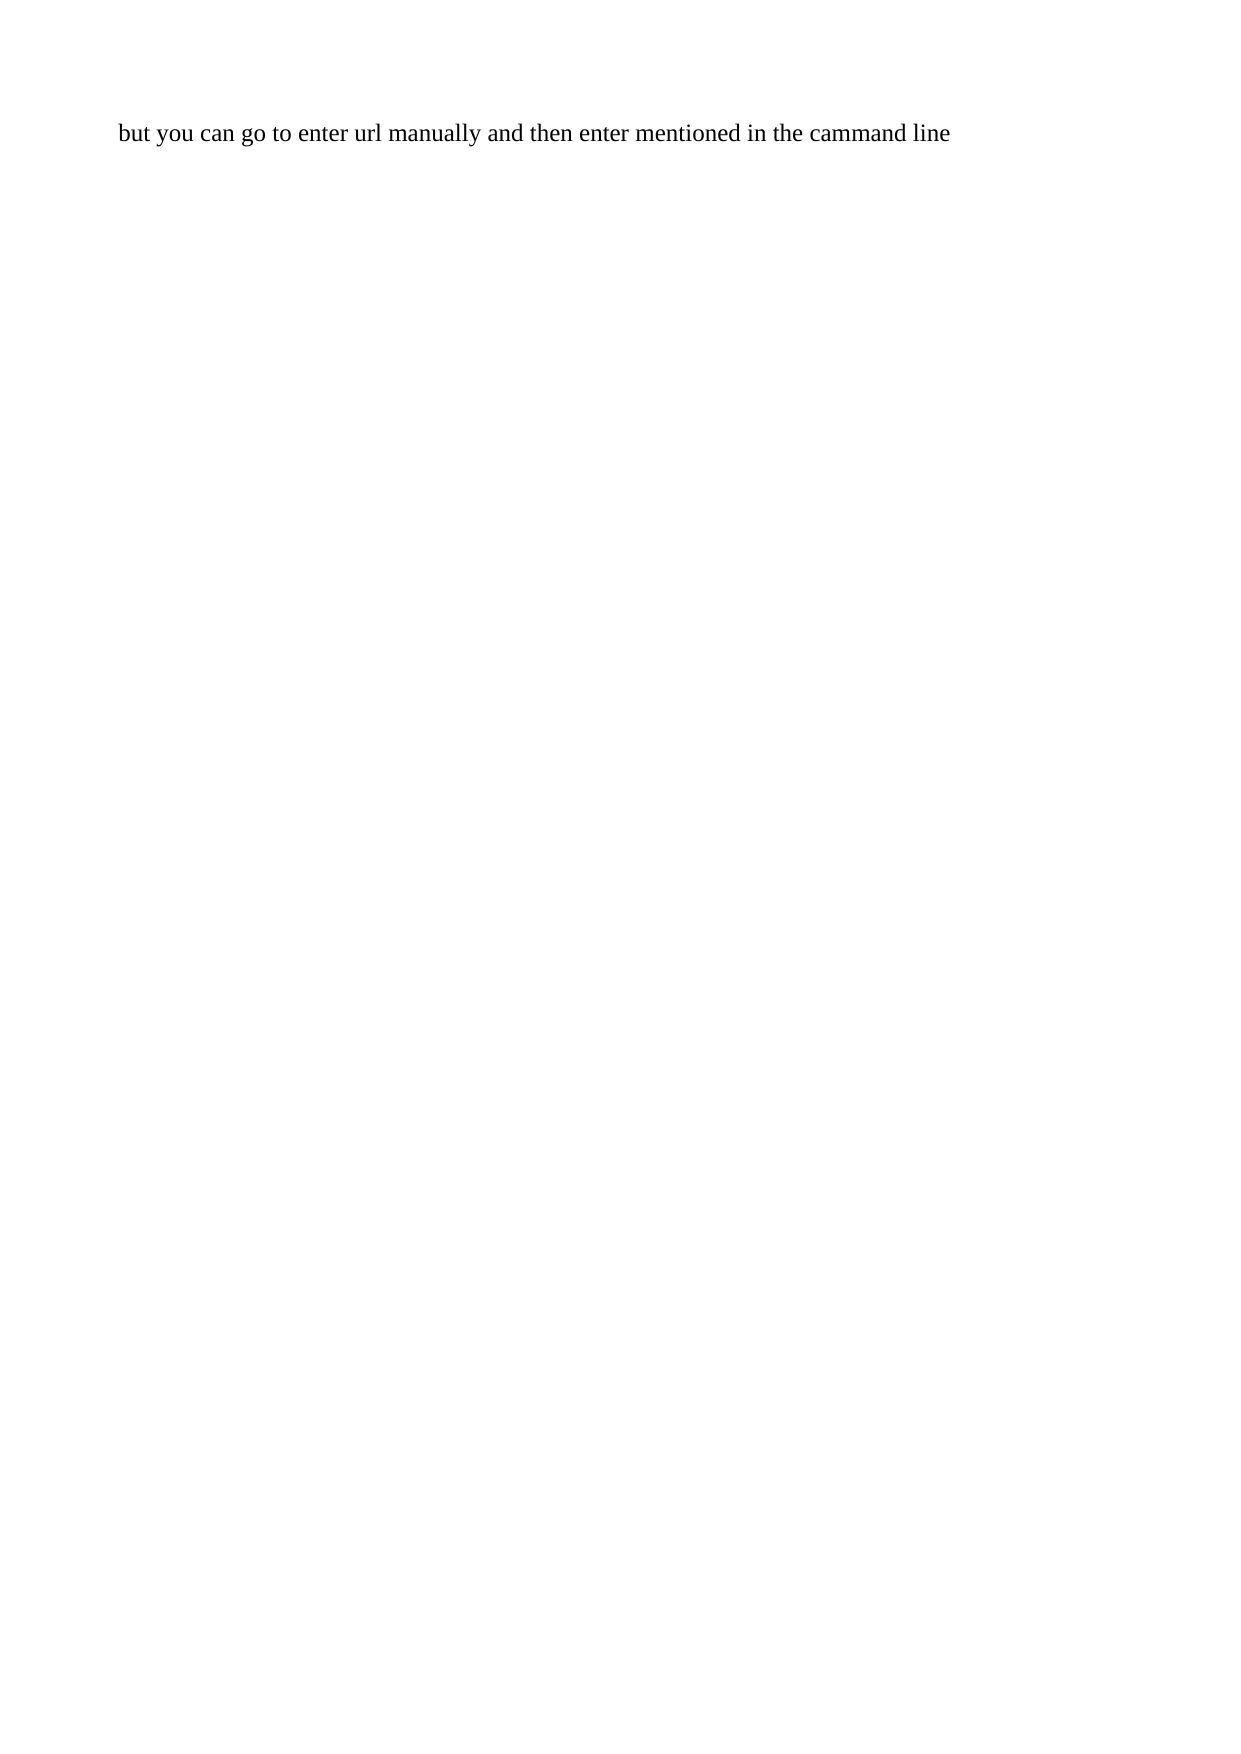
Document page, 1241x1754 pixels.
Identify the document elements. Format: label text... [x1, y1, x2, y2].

text but you can go to enter url manually and then enter mentioned in the cammand line [118, 118, 1122, 147]
